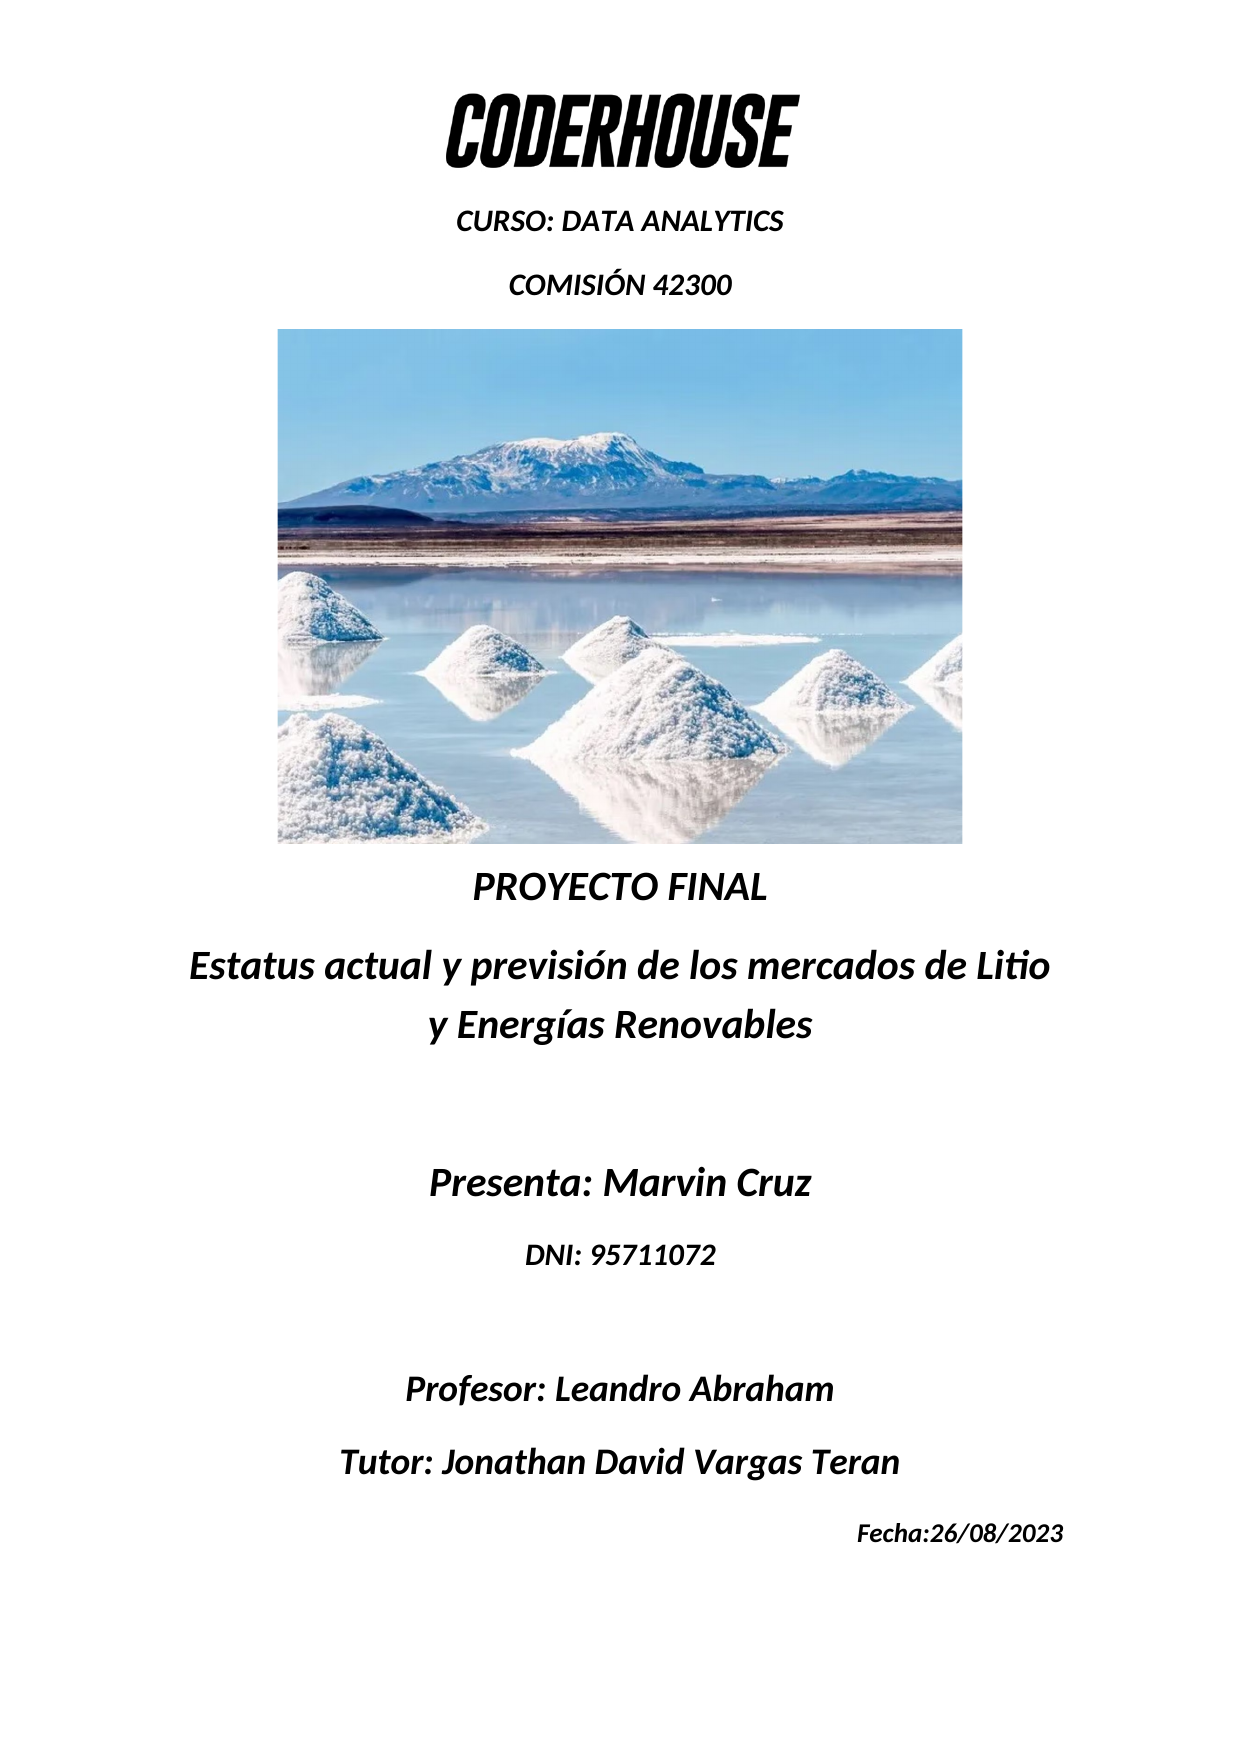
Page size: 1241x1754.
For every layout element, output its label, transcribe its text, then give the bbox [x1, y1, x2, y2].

text Fecha:26/08/2023 [177, 1512, 1063, 1550]
text DNI: 95711072 [177, 1236, 1063, 1274]
text PROYECTO FINAL [177, 860, 1063, 911]
text Tutor: Jonathan David Vargas Teran [177, 1438, 1063, 1484]
text Presenta: Marvin Cruz [177, 1156, 1063, 1207]
text CURSO: DATA ANALYTICS [177, 201, 1063, 239]
picture [277, 329, 963, 844]
text COMISIÓN 42300 [177, 265, 1063, 303]
text Estatus actual y previsión de los mercados de Litio y Energías Renovables [177, 939, 1063, 1048]
picture [421, 86, 823, 173]
text Profesor: Leandro Abraham [177, 1365, 1063, 1411]
